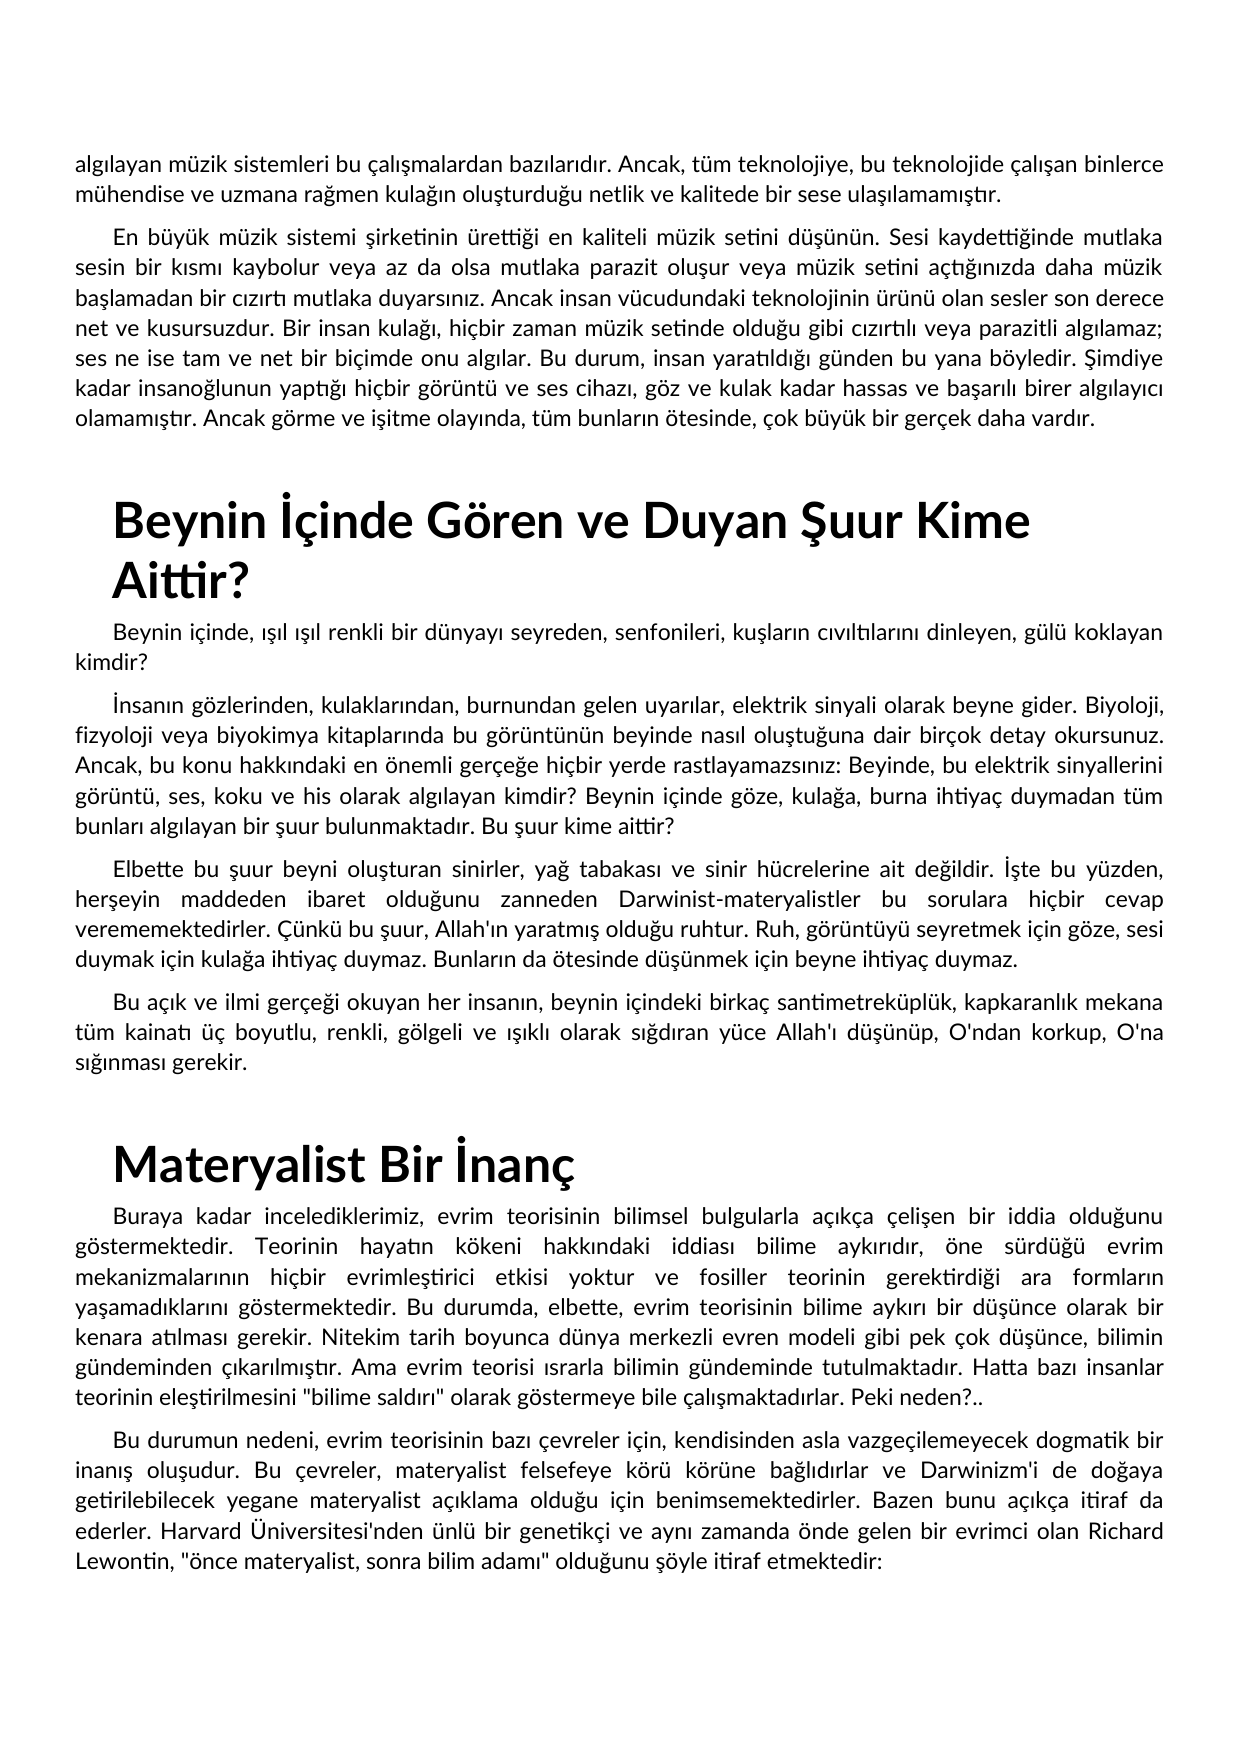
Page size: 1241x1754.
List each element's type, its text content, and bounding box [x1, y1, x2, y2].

text Bu durumun nedeni, evrim teorisinin bazı çevreler için, kendisinden asla vazgeçilemeyecek dogmatik bir inanış oluşudur. Bu çevreler, materyalist felsefeye körü körüne bağlıdırlar ve Darwinizm'i de doğaya getirilebilecek yegane materyalist açıklama olduğu için benimsemektedirler. Bazen bunu açıkça itiraf da ederler. Harvard Üniversitesi'nden ünlü bir genetikçi ve aynı zamanda önde gelen bir evrimci olan Richard Lewontin, "önce materyalist, sonra bilim adamı" olduğunu şöyle itiraf etmektedir: [75, 1426, 1165, 1574]
text Elbette bu şuur beyni oluşturan sinirler, yağ tabakası ve sinir hücrelerine ait değildir. İşte bu yüzden, herşeyin maddeden ibaret olduğunu zanneden Darwinist-materyalistler bu sorulara hiçbir cevap verememektedirler. Çünkü bu şuur, Allah'ın yaratmış olduğu ruhtur. Ruh, görüntüyü seyretmek için göze, sesi duymak için kulağa ihtiyaç duymaz. Bunların da ötesinde düşünmek için beyne ihtiyaç duymaz. [75, 854, 1165, 972]
subtitle Beynin İçinde Gören ve Duyan Şuur Kime Aittir? [112, 489, 1165, 609]
text algılayan müzik sistemleri bu çalışmalardan bazılarıdır. Ancak, tüm teknolojiye, bu teknolojide çalışan binlerce mühendise ve uzmana rağmen kulağın oluşturduğu netlik ve kalitede bir sese ulaşılamamıştır. [75, 150, 1165, 208]
text Beynin içinde, ışıl ışıl renkli bir dünyayı seyreden, senfonileri, kuşların cıvıltılarını dinleyen, gülü koklayan kimdir? [75, 618, 1165, 676]
text En büyük müzik sistemi şirketinin ürettiği en kaliteli müzik setini düşünün. Sesi kaydettiğinde mutlaka sesin bir kısmı kaybolur veya az da olsa mutlaka parazit oluşur veya müzik setini açtığınızda daha müzik başlamadan bir cızırtı mutlaka duyarsınız. Ancak insan vücudundaki teknolojinin ürünü olan sesler son derece net ve kusursuzdur. Bir insan kulağı, hiçbir zaman müzik setinde olduğu gibi cızırtılı veya parazitli algılamaz; ses ne ise tam ve net bir biçimde onu algılar. Bu durum, insan yaratıldığı günden bu yana böyledir. Şimdiye kadar insanoğlunun yaptığı hiçbir görüntü ve ses cihazı, göz ve kulak kadar hassas ve başarılı birer algılayıcı olamamıştır. Ancak görme ve işitme olayında, tüm bunların ötesinde, çok büyük bir gerçek daha vardır. [75, 223, 1165, 432]
text İnsanın gözlerinden, kulaklarından, burnundan gelen uyarılar, elektrik sinyali olarak beyne gider. Biyoloji, fizyoloji veya biyokimya kitaplarında bu görüntünün beyinde nasıl oluştuğuna dair birçok detay okursunuz. Ancak, bu konu hakkındaki en önemli gerçeğe hiçbir yerde rastlayamazsınız: Beyinde, bu elektrik sinyallerini görüntü, ses, koku ve his olarak algılayan kimdir? Beynin içinde göze, kulağa, burna ihtiyaç duymadan tüm bunları algılayan bir şuur bulunmaktadır. Bu şuur kime aittir? [75, 691, 1165, 839]
text Bu açık ve ilmi gerçeği okuyan her insanın, beynin içindeki birkaç santimetreküplük, kapkaranlık mekana tüm kainatı üç boyutlu, renkli, gölgeli ve ışıklı olarak sığdıran yüce Allah'ı düşünüp, O'ndan korkup, O'na sığınması gerekir. [75, 988, 1165, 1076]
subtitle Materyalist Bir İnanç [112, 1133, 1165, 1193]
text Buraya kadar incelediklerimiz, evrim teorisinin bilimsel bulgularla açıkça çelişen bir iddia olduğunu göstermektedir. Teorinin hayatın kökeni hakkındaki iddiası bilime aykırıdır, öne sürdüğü evrim mekanizmalarının hiçbir evrimleştirici etkisi yoktur ve fosiller teorinin gerektirdiği ara formların yaşamadıklarını göstermektedir. Bu durumda, elbette, evrim teorisinin bilime aykırı bir düşünce olarak bir kenara atılması gerekir. Nitekim tarih boyunca dünya merkezli evren modeli gibi pek çok düşünce, bilimin gündeminden çıkarılmıştır. Ama evrim teorisi ısrarla bilimin gündeminde tutulmaktadır. Hatta bazı insanlar teorinin eleştirilmesini "bilime saldırı" olarak göstermeye bile çalışmaktadırlar. Peki neden?.. [75, 1202, 1165, 1411]
